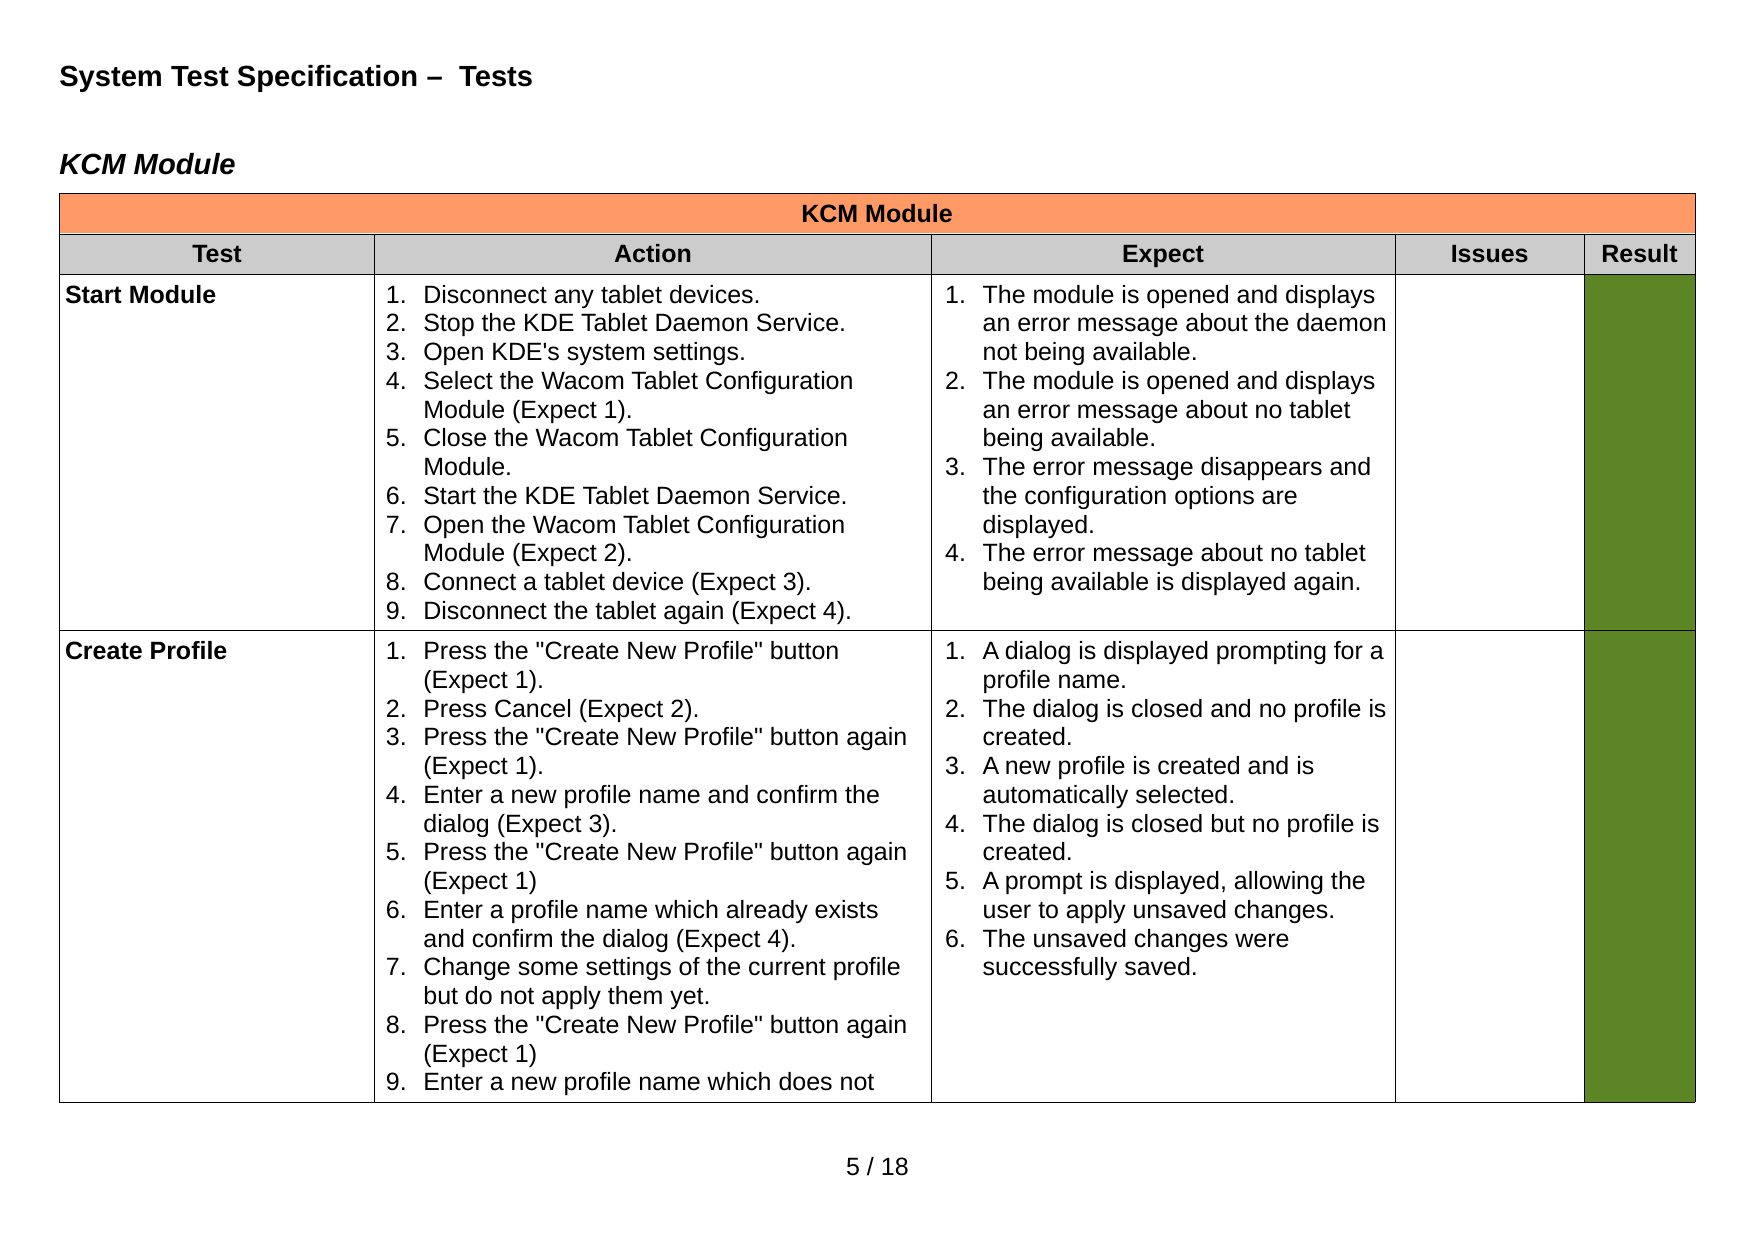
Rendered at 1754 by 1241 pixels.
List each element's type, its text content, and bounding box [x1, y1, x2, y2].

table_cell The module is opened and displays an error message about the daemon not being available. The module is opened and displays an error message about no tablet being available. The error message disappears and the configuration options are displayed. The error message about no tablet being available is displayed again. [932, 275, 1395, 630]
table_header KCM Module [60, 194, 1695, 233]
table_cell Start Module [60, 275, 374, 630]
table_cell Test [60, 235, 374, 274]
table_cell [1585, 631, 1695, 1102]
table_cell Result [1585, 235, 1695, 274]
subtitle KCM Module [59, 147, 1695, 181]
table_cell Issues [1396, 235, 1584, 274]
table_cell Press the "Create New Profile" button (Expect 1). Press Cancel (Expect 2). Press the "Create New Profile" button again (Expect 1). Enter a new profile name and confirm the dialog (Expect 3). Press the "Create New Profile" button again (Expect 1) Enter a profile name which already exists and confirm the dialog (Expect 4). Change some settings of the current profile but do not apply them yet. Press the "Create New Profile" button again (Expect 1) Enter a new profile name which does not exist yet and confirm the dialog. (Expect 5). Save the changes and switch back from the new profile to the previous one. (Expect 6) [375, 631, 931, 1102]
table_cell A dialog is displayed prompting for a profile name. The dialog is closed and no profile is created. A new profile is created and is automatically selected. The dialog is closed but no profile is created. A prompt is displayed, allowing the user to apply unsaved changes. The unsaved changes were successfully saved. [932, 631, 1395, 1102]
table_cell Create Profile [60, 631, 374, 1102]
table_cell Disconnect any tablet devices. Stop the KDE Tablet Daemon Service. Open KDE's system settings. Select the Wacom Tablet Configuration Module (Expect 1). Close the Wacom Tablet Configuration Module. Start the KDE Tablet Daemon Service. Open the Wacom Tablet Configuration Module (Expect 2). Connect a tablet device (Expect 3). Disconnect the tablet again (Expect 4). [375, 275, 931, 630]
table_cell [1396, 631, 1584, 1102]
table_cell Action [375, 235, 931, 274]
table_cell Expect [932, 235, 1395, 274]
table_cell [1396, 275, 1584, 630]
table_cell [1585, 275, 1695, 630]
